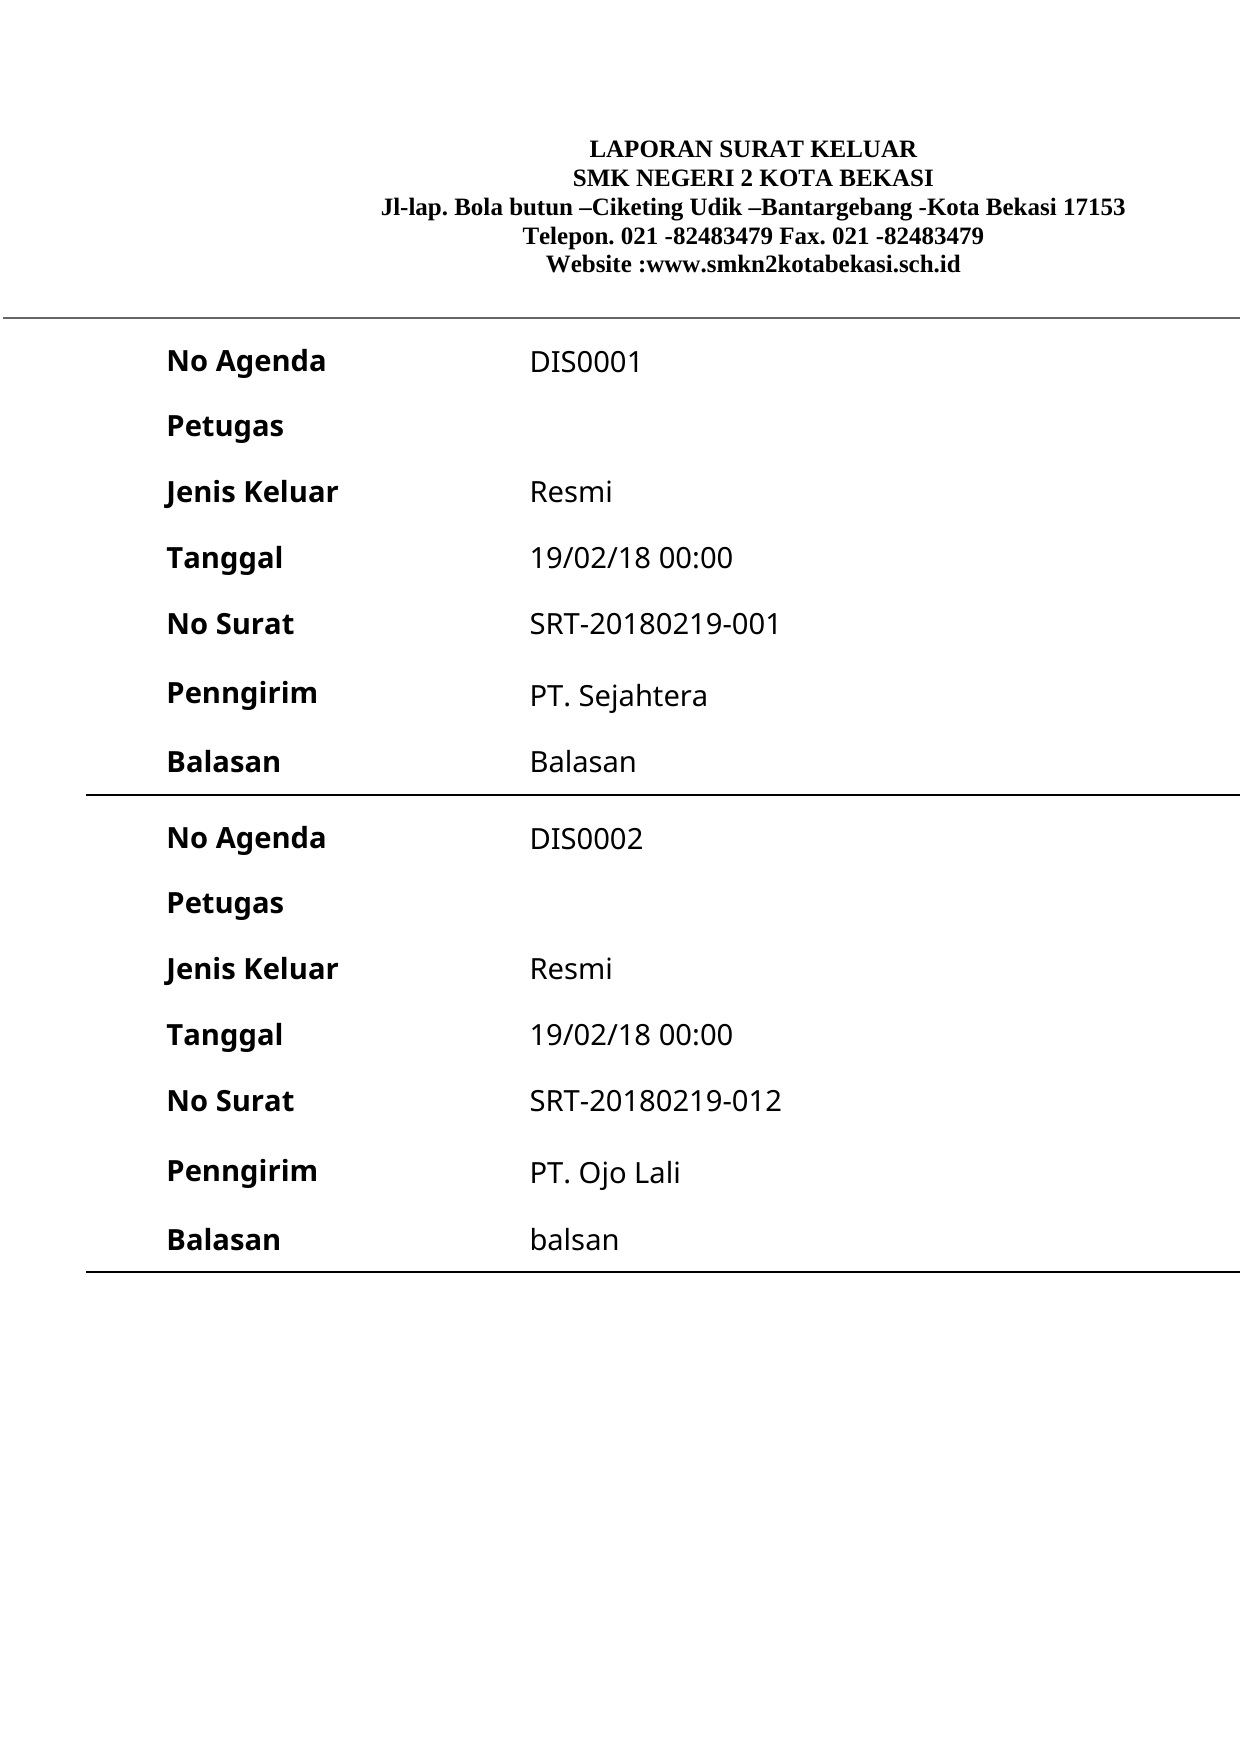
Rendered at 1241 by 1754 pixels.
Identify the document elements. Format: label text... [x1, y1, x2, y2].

table_cell [159, 1134, 166, 1140]
table_cell [118, 796, 159, 805]
table_cell [427, 525, 529, 591]
table_cell [1025, 459, 1233, 524]
table_cell [118, 1134, 159, 1140]
table_cell [427, 319, 529, 328]
table_cell [166, 309, 367, 317]
table_cell Resmi [529, 936, 1025, 1002]
table_cell [1233, 459, 1240, 524]
table_cell PT. Sejahtera [529, 663, 1025, 729]
table_cell No Agenda [166, 805, 427, 869]
table_cell DIS0001 [529, 328, 1025, 394]
table_cell No Surat [166, 591, 427, 657]
table_cell [118, 805, 159, 869]
table_cell [166, 319, 367, 328]
table_cell [159, 525, 166, 591]
table_cell [1025, 1068, 1233, 1134]
table_cell [1233, 525, 1240, 591]
table_cell [1025, 1206, 1233, 1271]
table_cell [159, 459, 166, 524]
table_cell [427, 663, 529, 729]
table_cell [427, 1068, 529, 1134]
table_cell No Agenda [166, 328, 427, 392]
table_cell Balasan [529, 729, 1025, 794]
table_cell [529, 796, 1025, 805]
table_cell [159, 1140, 166, 1206]
table_cell [118, 309, 159, 317]
table_cell Resmi [529, 459, 1025, 524]
table_cell [159, 1206, 166, 1271]
table_cell [529, 319, 1025, 328]
table_cell [118, 135, 344, 284]
table_cell [427, 1206, 529, 1271]
table_cell Penngirim [166, 1134, 427, 1206]
table_cell No Surat [166, 1068, 427, 1134]
table_cell [159, 871, 166, 936]
table_cell [427, 328, 529, 392]
table_cell [118, 936, 159, 1002]
table_cell LAPORAN SURAT KELUAR SMK NEGERI 2 KOTA BEKASI Jl-lap. Bola butun –Ciketing Udik –Bantargebang -Kota Bekasi 17153 Telepon. 021 -82483479 Fax. 021 -82483479 Website :www.smkn2kotabekasi.sch.id [344, 135, 1162, 284]
table_cell [529, 1134, 1025, 1140]
table_cell [159, 796, 166, 805]
table_cell Penngirim [166, 657, 427, 729]
table_cell [118, 1140, 159, 1206]
table_cell [1233, 871, 1240, 936]
table_cell [118, 1206, 159, 1271]
table_cell [1233, 1206, 1240, 1271]
table_cell [427, 871, 529, 936]
table_cell Balasan [166, 729, 427, 794]
table_cell [529, 657, 1025, 663]
table_cell [1025, 591, 1233, 657]
table_cell Petugas [166, 870, 427, 936]
table_cell [1025, 729, 1233, 794]
table_cell [159, 657, 166, 663]
table_cell [1233, 657, 1240, 663]
table_cell [159, 319, 166, 328]
table_cell [159, 936, 166, 1002]
table_cell [1233, 591, 1240, 657]
table_cell SRT-20180219-012 [529, 1068, 1025, 1134]
table_cell [159, 591, 166, 657]
table_cell [1233, 328, 1240, 392]
table_cell [118, 591, 159, 657]
table_cell [159, 1068, 166, 1134]
table_cell [166, 796, 367, 805]
table_cell [159, 309, 166, 317]
table_cell [118, 525, 159, 591]
table_cell [427, 729, 529, 794]
table_header [118, 284, 1240, 309]
table_cell [1025, 1134, 1233, 1140]
table_cell [1025, 657, 1233, 663]
table_cell [1025, 663, 1233, 729]
table_cell [427, 796, 529, 805]
table_cell [1233, 1134, 1240, 1140]
table_cell [1025, 328, 1233, 392]
table_cell 19/02/18 00:00 [529, 525, 1025, 591]
table_cell [367, 309, 427, 317]
table_cell [1233, 805, 1240, 869]
table_cell [1025, 936, 1233, 1002]
table_cell [427, 1134, 529, 1140]
table_cell Tanggal [166, 525, 427, 591]
table_cell [1025, 309, 1233, 317]
table_cell [159, 663, 166, 729]
table_cell [118, 657, 159, 663]
table_cell [427, 394, 529, 458]
table_cell [427, 936, 529, 1002]
table_cell [529, 394, 1025, 458]
table_cell [529, 871, 1025, 936]
table_cell [427, 309, 529, 317]
table_cell [118, 871, 159, 936]
table_cell [159, 1002, 166, 1068]
table_cell [1025, 805, 1233, 869]
table_cell [367, 796, 427, 805]
table_cell [1233, 729, 1240, 794]
table_cell [159, 394, 166, 458]
table_cell DIS0002 [529, 805, 1025, 871]
table_cell [1025, 871, 1233, 936]
table_cell [159, 729, 166, 794]
table_cell [367, 319, 427, 328]
table_cell [1233, 394, 1240, 458]
table_cell [427, 1002, 529, 1068]
table_cell SRT-20180219-001 [529, 591, 1025, 657]
table_cell [1025, 394, 1233, 458]
table_cell [118, 459, 159, 524]
table_cell [1162, 135, 1240, 284]
table_cell [1025, 1002, 1233, 1068]
table_cell [427, 805, 529, 869]
table_cell [1025, 796, 1233, 805]
table_cell [159, 805, 166, 869]
table_cell [159, 328, 166, 392]
table_cell [118, 319, 159, 328]
table_cell [1233, 796, 1240, 805]
table_cell [1025, 525, 1233, 591]
table_header [118, 118, 1240, 135]
table_cell 19/02/18 00:00 [529, 1002, 1025, 1068]
table_cell [1233, 663, 1240, 729]
table_cell Balasan [166, 1206, 427, 1271]
table_cell [1233, 1140, 1240, 1206]
table_cell PT. Ojo Lali [529, 1140, 1025, 1206]
table_cell Tanggal [166, 1002, 427, 1068]
table_cell [118, 1068, 159, 1134]
table_cell [118, 328, 159, 392]
table_cell [427, 657, 529, 663]
table_cell [1025, 319, 1233, 328]
table_cell [427, 459, 529, 524]
table_cell [427, 1140, 529, 1206]
table_cell [529, 309, 1025, 317]
table_cell [1233, 319, 1240, 328]
table_cell [118, 394, 159, 458]
table_cell [118, 663, 159, 729]
table_cell [1233, 1002, 1240, 1068]
table_cell Jenis Keluar [166, 936, 427, 1002]
table_cell [118, 729, 159, 794]
table_cell [1233, 1068, 1240, 1134]
table_cell [1233, 309, 1240, 317]
table_cell [118, 1002, 159, 1068]
table_cell [427, 591, 529, 657]
table_cell [1233, 936, 1240, 1002]
table_cell Jenis Keluar [166, 459, 427, 524]
table_cell balsan [529, 1206, 1025, 1271]
table_cell Petugas [166, 393, 427, 458]
table_cell [1025, 1140, 1233, 1206]
